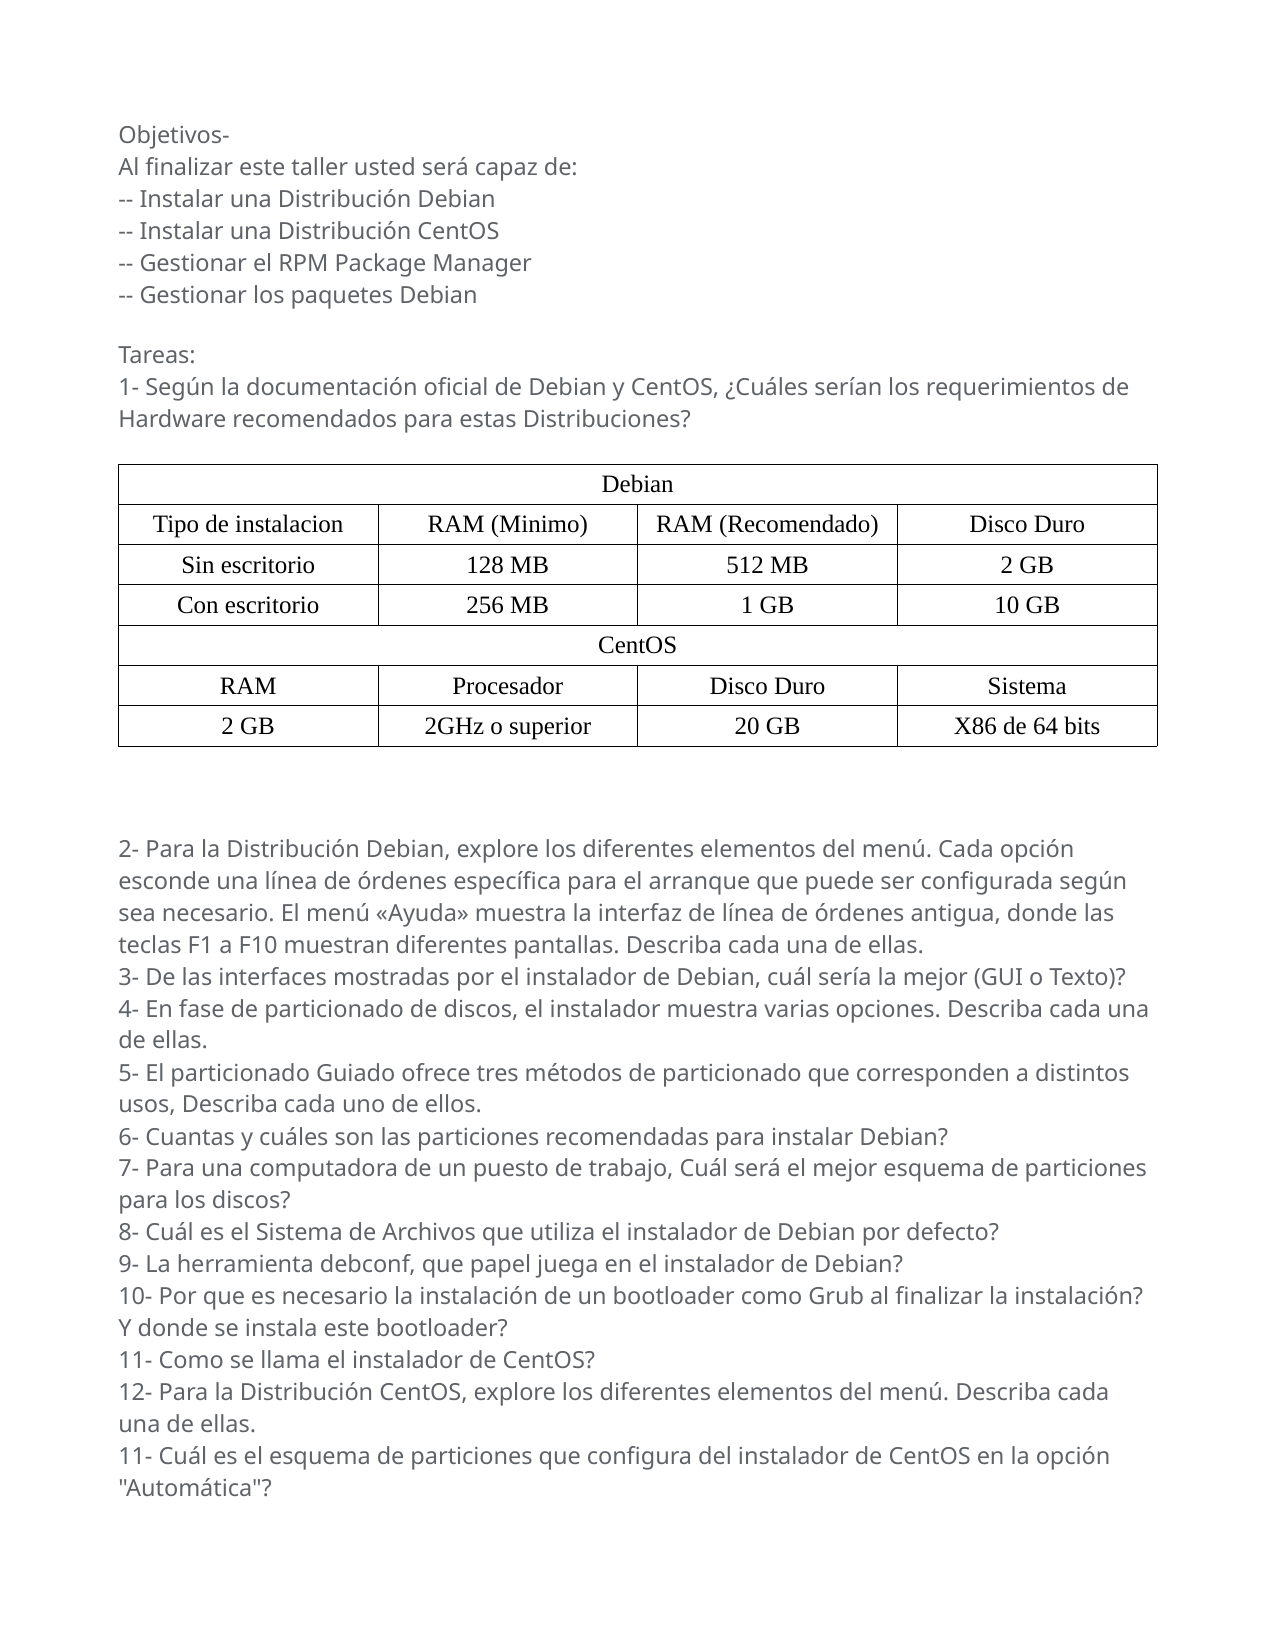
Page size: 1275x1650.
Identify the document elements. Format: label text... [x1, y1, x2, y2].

table_cell 128 MB [379, 545, 637, 584]
table_cell Sistema [898, 666, 1157, 705]
table_cell Sin escritorio [119, 545, 378, 584]
table_cell Disco Duro [898, 505, 1157, 544]
table_cell 2 GB [119, 706, 378, 746]
table_cell 1 GB [638, 585, 897, 625]
table_cell Procesador [379, 666, 637, 705]
table_cell RAM (Recomendado) [638, 505, 897, 544]
table_header Debian [119, 465, 1157, 504]
table_cell RAM [119, 666, 378, 705]
text Objetivos- Al finalizar este taller usted será capaz de: -- Instalar una Distribución Debian -- Instalar una Distribución CentOS -- Gestionar el RPM Package Manager -- Gestionar los paquetes Debian Tareas: 1- Según la documentación oficial de Debian y CentOS, ¿Cuáles serían los requerimientos de Hardware recomendados para estas Distribuciones? [118, 118, 1157, 435]
table_cell 20 GB [638, 706, 897, 746]
table_cell 2GHz o superior [379, 706, 637, 746]
table_cell 10 GB [898, 585, 1157, 625]
text 2- Para la Distribución Debian, explore los diferentes elementos del menú. Cada opción esconde una línea de órdenes específica para el arranque que puede ser configurada según sea necesario. El menú «Ayuda» muestra la interfaz de línea de órdenes antigua, donde las teclas F1 a F10 muestran diferentes pantallas. Describa cada una de ellas. 3- De las interfaces mostradas por el instalador de Debian, cuál sería la mejor (GUI o Texto)? 4- En fase de particionado de discos, el instalador muestra varias opciones. Describa cada una de ellas. 5- El particionado Guiado ofrece tres métodos de particionado que corresponden a distintos usos, Describa cada uno de ellos. 6- Cuantas y cuáles son las particiones recomendadas para instalar Debian? 7- Para una computadora de un puesto de trabajo, Cuál será el mejor esquema de particiones para los discos? 8- Cuál es el Sistema de Archivos que utiliza el instalador de Debian por defecto? 9- La herramienta debconf, que papel juega en el instalador de Debian? 10- Por que es necesario la instalación de un bootloader como Grub al finalizar la instalación? Y donde se instala este bootloader? 11- Como se llama el instalador de CentOS? 12- Para la Distribución CentOS, explore los diferentes elementos del menú. Describa cada una de ellas. 11- Cuál es el esquema de particiones que configura del instalador de CentOS en la opción "Automática"? [118, 803, 1157, 1503]
table_cell 2 GB [898, 545, 1157, 584]
table_cell X86 de 64 bits [898, 706, 1157, 746]
table_cell 256 MB [379, 585, 637, 625]
table_cell RAM (Minimo) [379, 505, 637, 544]
table_cell CentOS [119, 626, 1157, 665]
table_cell 512 MB [638, 545, 897, 584]
table_cell Tipo de instalacion [119, 505, 378, 544]
table_cell Con escritorio [119, 585, 378, 625]
table_cell Disco Duro [638, 666, 897, 705]
